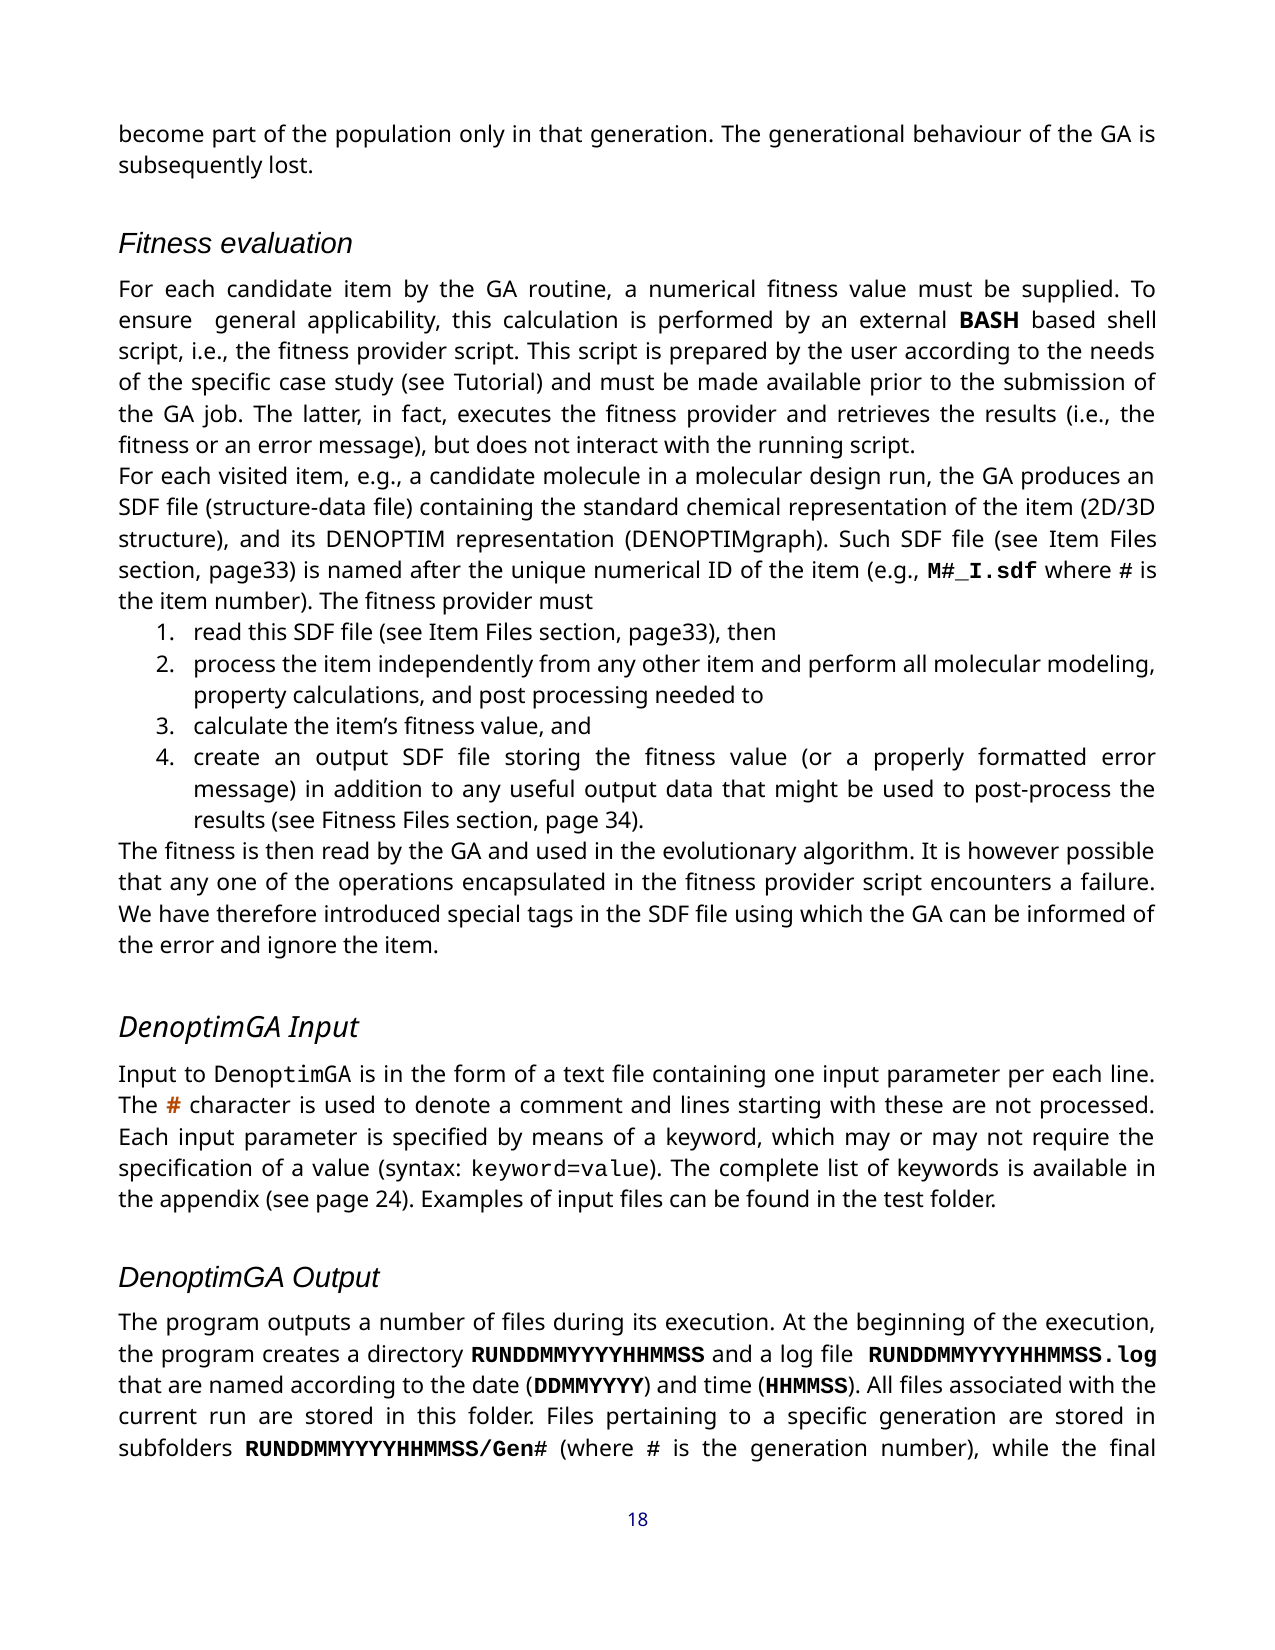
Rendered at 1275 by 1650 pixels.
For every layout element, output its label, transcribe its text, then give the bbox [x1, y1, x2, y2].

list create an output SDF file storing the fitness value (or a properly formatted error message) in addition to any useful output data that might be used to post-process the results (see Fitness Files section, page 31). [156, 741, 1157, 835]
text For each candidate item by the GA routine, a numerical fitness value must be supplied. To ensure general applicability, this calculation is performed by an external BASH based shell script, i.e., the fitness provider script. This script is prepared by the user according to the needs of the specific case study (see Tutorial) and must be made available prior to the submission of the GA job. The latter, in fact, executes the fitness provider and retrieves the results (i.e., the fitness or an error message), but does not interact with the running script. [118, 272, 1157, 460]
text The fitness is then read by the GA and used in the evolutionary algorithm. It is however possible that any one of the operations encapsulated in the fitness provider script encounters a failure. We have therefore introduced special tags in the SDF file using which the GA can be informed of the error and ignore the item. [118, 835, 1157, 960]
subtitle DenoptimGA Output [118, 1260, 1157, 1294]
subtitle Fitness evaluation [118, 226, 1157, 260]
list read this SDF file (see Item Files section, page31), then [156, 616, 1157, 648]
list calculate the item’s fitness value, and [156, 710, 1157, 741]
subtitle DenoptimGA Input [118, 1006, 1157, 1046]
text For each visited item, e.g., a candidate molecule in a molecular design run, the GA produces an SDF file (structure-data file) containing the standard chemical representation of the item (2D/3D structure), and its DENOPTIM representation (DENOPTIMgraph). Such SDF file (see Item Files section, page31) is named after the unique numerical ID of the item (e.g., M#_I.sdf where # is the item number). The fitness provider must [118, 460, 1157, 616]
text Input to DenoptimGA is in the form of a text file containing one input parameter per each line. The # character is used to denote a comment and lines starting with these are not processed. Each input parameter is specified by means of a keyword, which may or may not require the specification of a value (syntax: keyword=value). The complete list of keywords is available in the appendix (see page 22). Examples of input files can be found in the test folder. [118, 1058, 1157, 1214]
text The program outputs a number of files during its execution. At the beginning of the execution, the program creates a directory RUNDDMMYYYYHHMMSS and a log file RUNDDMMYYYYHHMMSS.log that are named according to the date (DDMMYYYY) and time (HHMMSS). All files associated with the current run are stored in this folder. Files pertaining to a specific generation are stored in subfolders RUNDDMMYYYYHHMMSS/Gen# (where # is the generation number), while the final [118, 1306, 1157, 1463]
list process the item independently from any other item and perform all molecular modeling, property calculations, and post processing needed to [156, 648, 1157, 710]
text become part of the population only in that generation. The generational behaviour of the GA is subsequently lost. [118, 118, 1157, 181]
